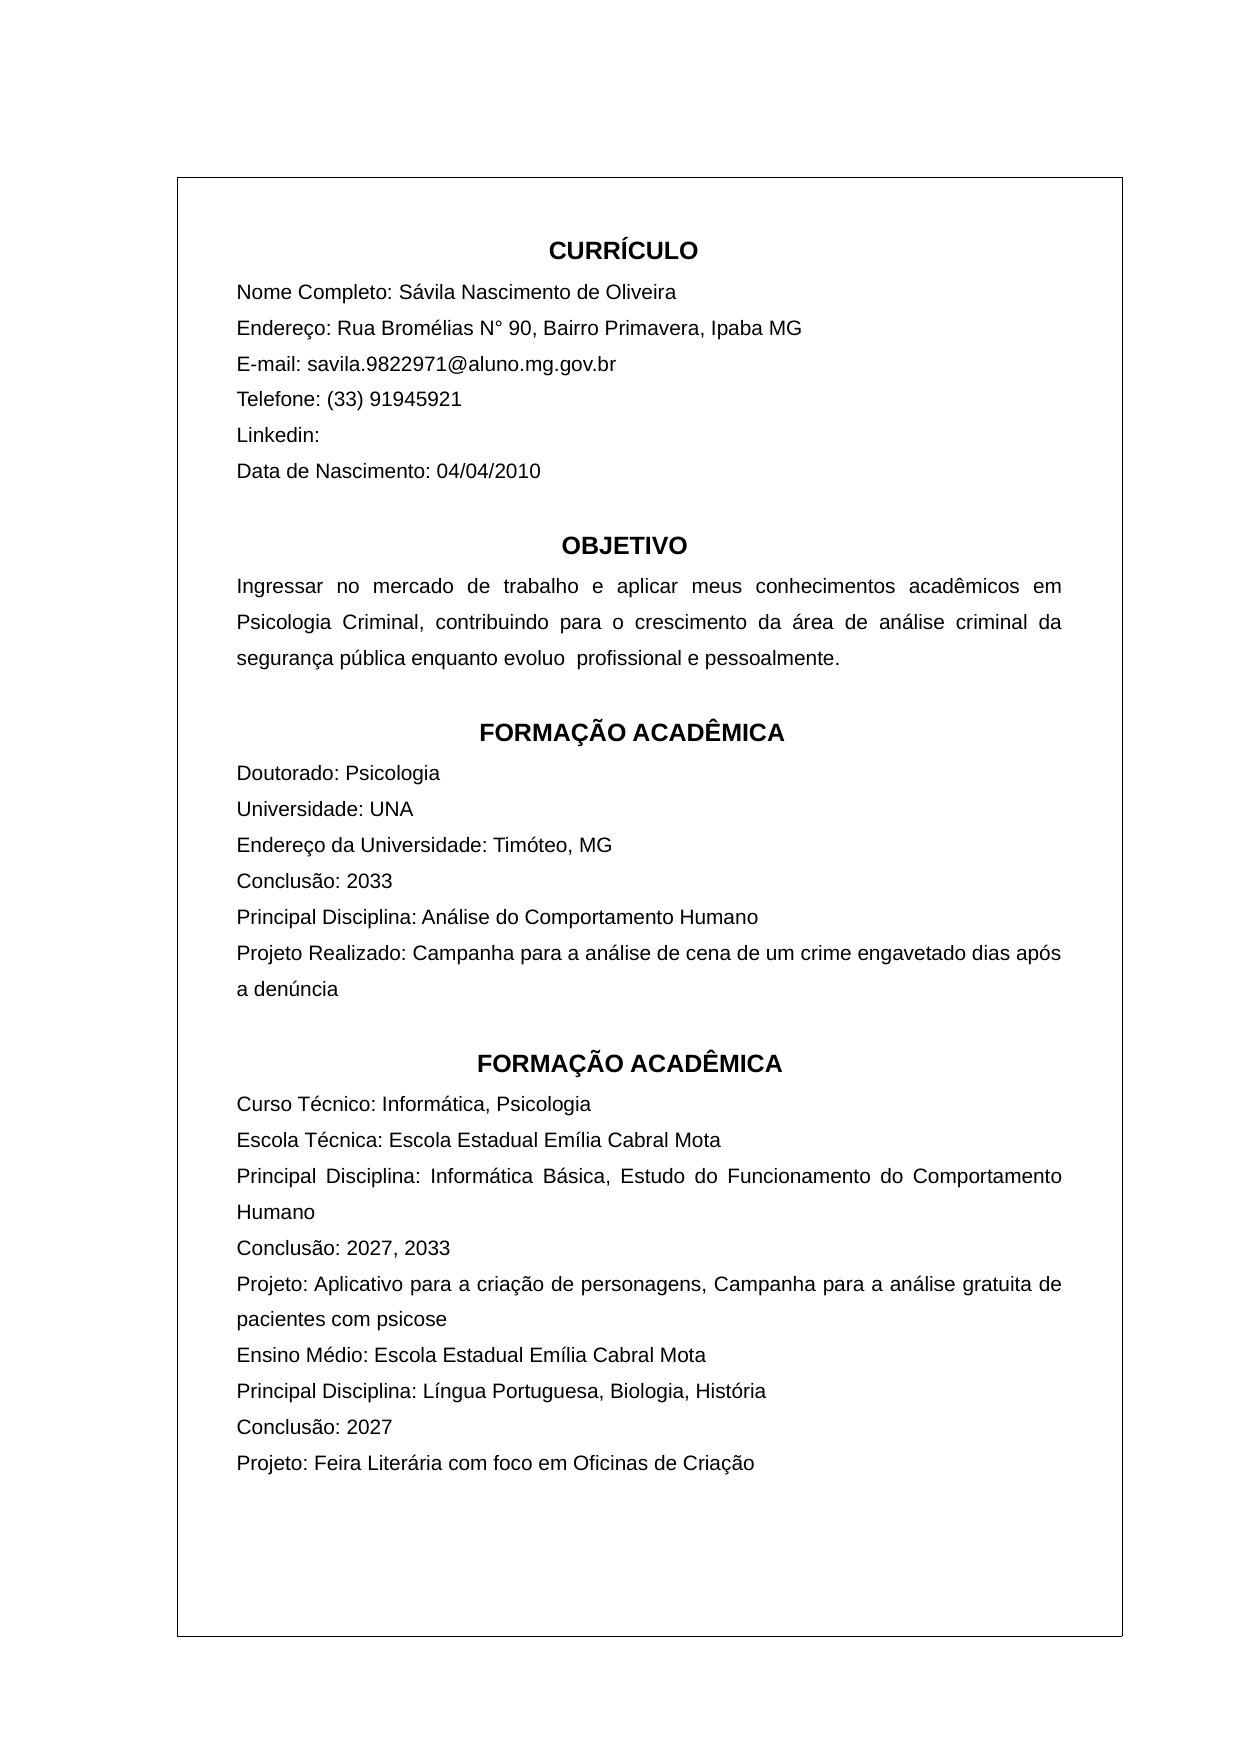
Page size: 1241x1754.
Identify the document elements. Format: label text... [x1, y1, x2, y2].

text Endereço: Rua Bromélias N° 90, Bairro Primavera, Ipaba MG [236, 315, 1063, 339]
text Telefone: (33) 91945921 [236, 387, 1063, 411]
text Curso Técnico: Informática, Psicologia [236, 1092, 1063, 1116]
text Principal Disciplina: Informática Básica, Estudo do Funcionamento do Comportamento Humano [236, 1163, 1063, 1223]
text Data de Nascimento: 04/04/2010 [236, 459, 1063, 483]
text CURRÍCULO [236, 236, 1063, 265]
text Linkedin: [236, 423, 1063, 447]
text Principal Disciplina: Língua Portuguesa, Biologia, História [236, 1379, 1063, 1403]
text OBJETIVO [236, 531, 1063, 560]
text Conclusão: 2027, 2033 [236, 1235, 1063, 1259]
text E-mail: savila.9822971@aluno.mg.gov.br [236, 351, 1063, 375]
text Escola Técnica: Escola Estadual Emília Cabral Mota [236, 1128, 1063, 1152]
text Conclusão: 2033 [236, 869, 1063, 893]
text Projeto: Aplicativo para a criação de personagens, Campanha para a análise gratuita de pacientes com psicose [236, 1271, 1063, 1331]
text Doutorado: Psicologia [236, 761, 1063, 785]
text Universidade: UNA [236, 797, 1063, 821]
text FORMAÇÃO ACADÊMICA [236, 718, 1063, 747]
text Conclusão: 2027 [236, 1415, 1063, 1439]
text Projeto: Feira Literária com foco em Oficinas de Criação [236, 1451, 1063, 1475]
text Principal Disciplina: Análise do Comportamento Humano [236, 905, 1063, 929]
text Ingressar no mercado de trabalho e aplicar meus conhecimentos acadêmicos em Psicologia Criminal, contribuindo para o crescimento da área de análise criminal da segurança pública enquanto evoluo profissional e pessoalmente. [236, 574, 1063, 670]
text FORMAÇÃO ACADÊMICA [236, 1048, 1063, 1077]
text Endereço da Universidade: Timóteo, MG [236, 833, 1063, 857]
text Ensino Médio: Escola Estadual Emília Cabral Mota [236, 1343, 1063, 1367]
text Projeto Realizado: Campanha para a análise de cena de um crime engavetado dias após a denúncia [236, 941, 1063, 1001]
text Nome Completo: Sávila Nascimento de Oliveira [236, 279, 1063, 303]
